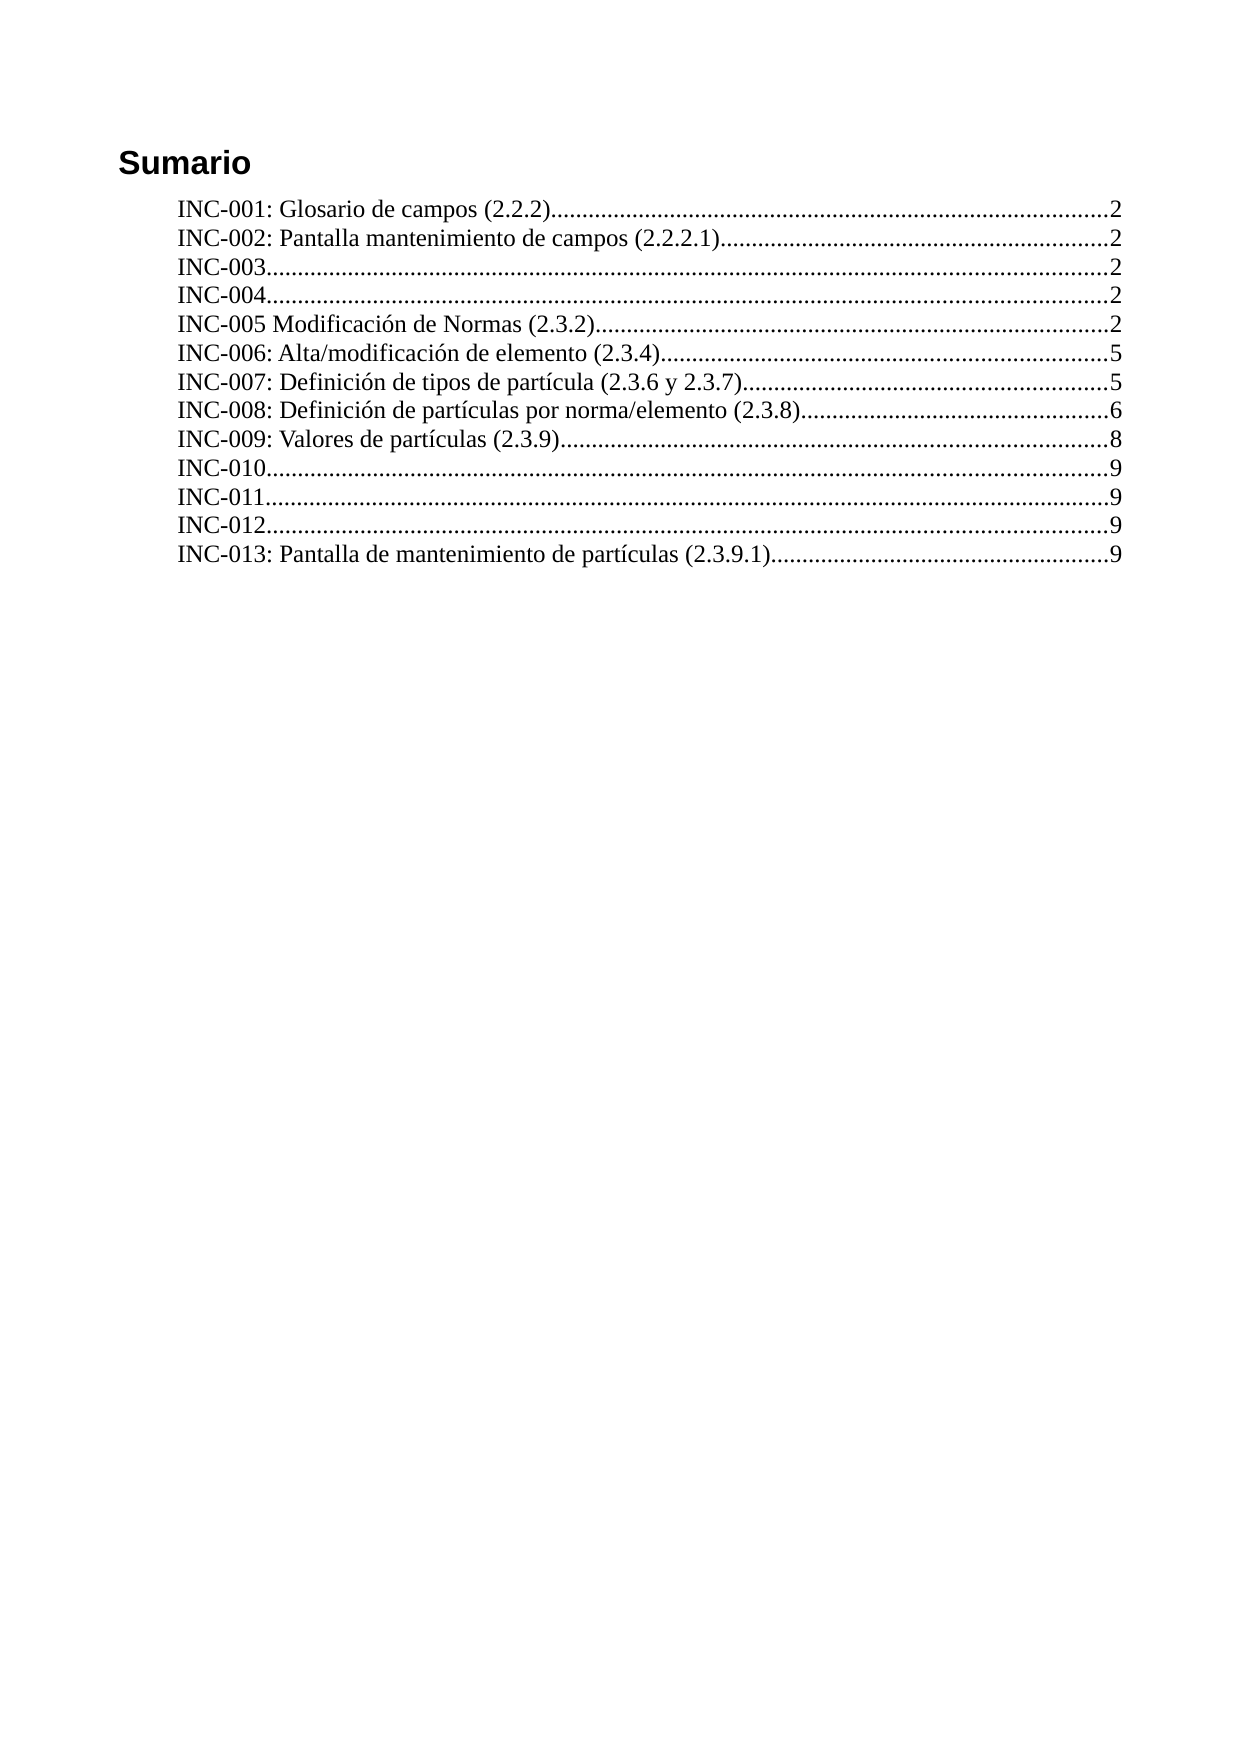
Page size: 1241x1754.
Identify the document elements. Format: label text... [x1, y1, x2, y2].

text INC-006: Alta/modificación de elemento (2.3.4) 5 [177, 338, 1122, 367]
text INC-013: Pantalla de mantenimiento de partículas (2.3.9.1) 9 [177, 539, 1122, 568]
text INC-010 9 [177, 453, 1122, 482]
subtitle Sumario [118, 143, 1122, 182]
text INC-002: Pantalla mantenimiento de campos (2.2.2.1) 2 [177, 223, 1122, 252]
text INC-003 2 [177, 252, 1122, 280]
text INC-011 9 [177, 482, 1122, 510]
text INC-001: Glosario de campos (2.2.2) 2 [177, 194, 1122, 223]
text INC-009: Valores de partículas (2.3.9) 8 [177, 424, 1122, 453]
text INC-012 9 [177, 510, 1122, 539]
text INC-008: Definición de partículas por norma/elemento (2.3.8) 6 [177, 395, 1122, 424]
text INC-007: Definición de tipos de partícula (2.3.6 y 2.3.7) 5 [177, 367, 1122, 395]
text INC-004 2 [177, 280, 1122, 309]
text INC-005 Modificación de Normas (2.3.2) 2 [177, 309, 1122, 338]
